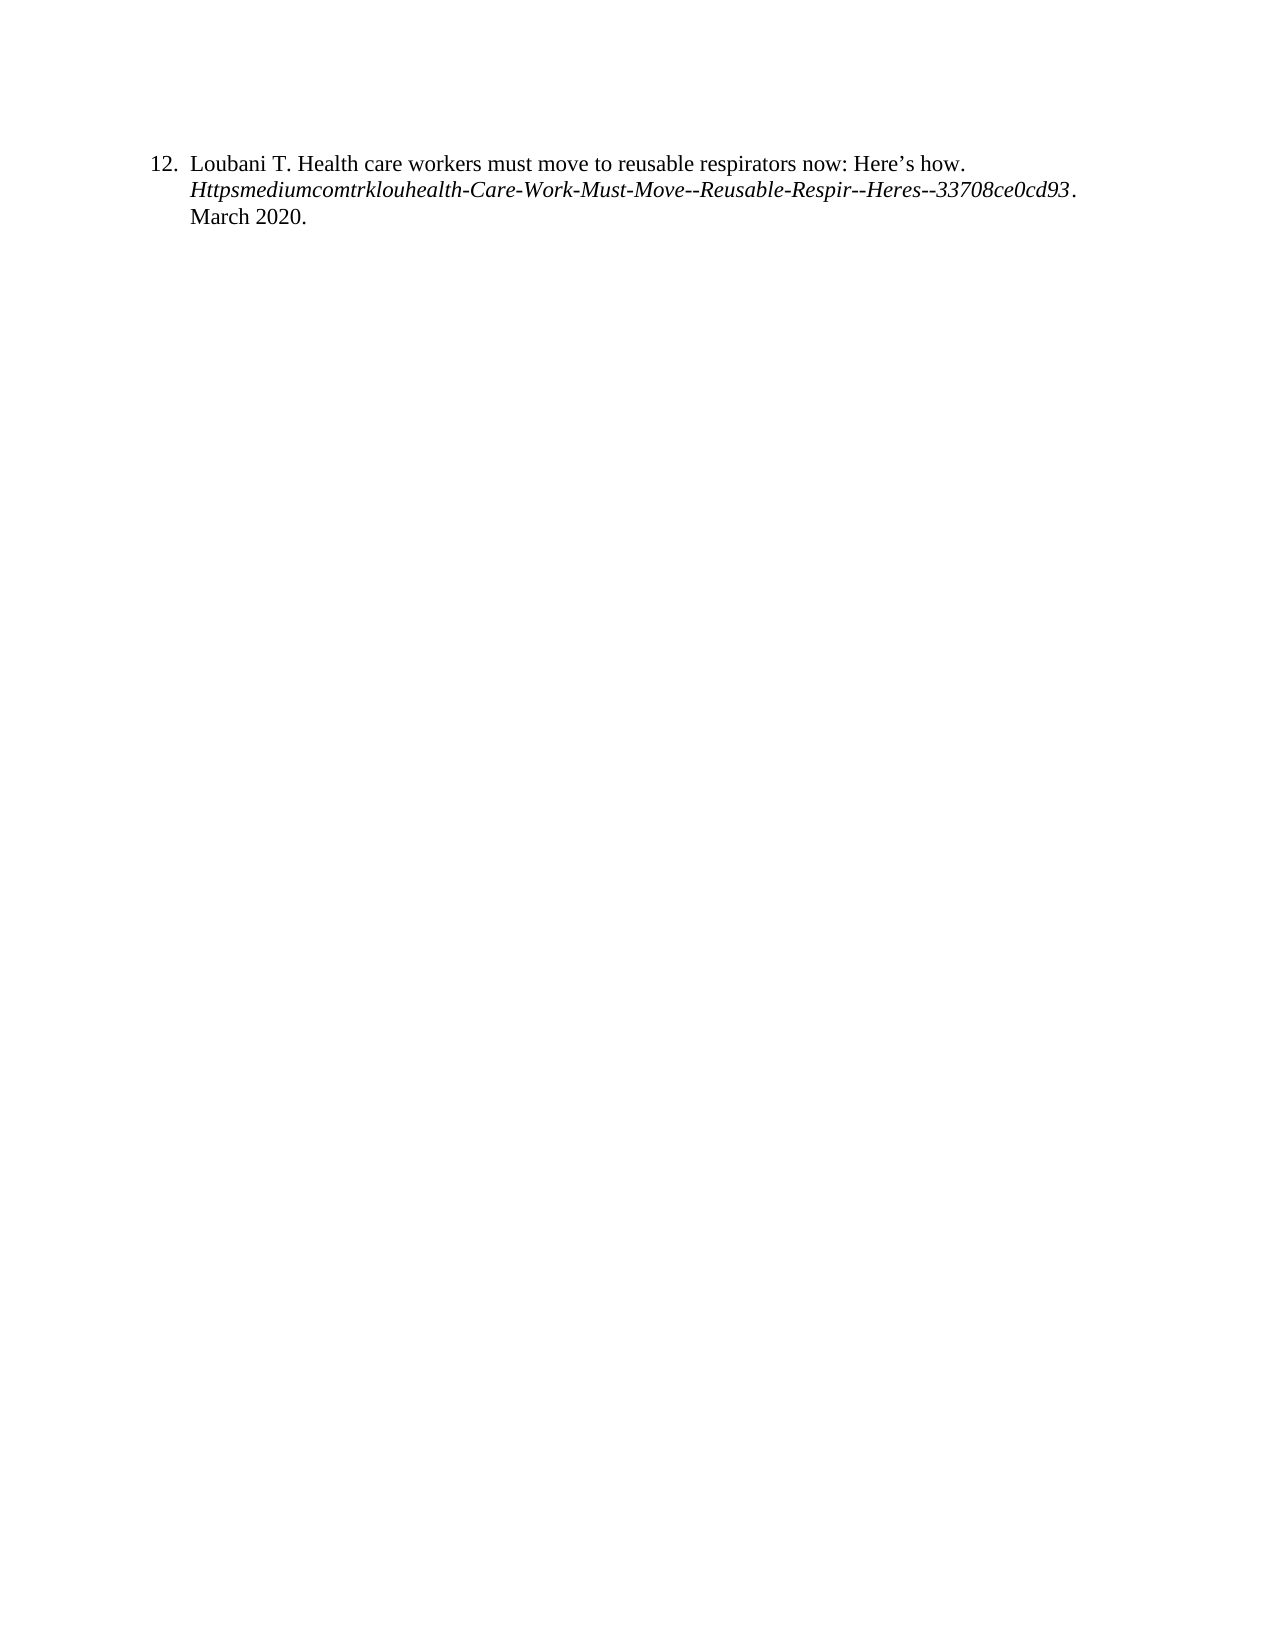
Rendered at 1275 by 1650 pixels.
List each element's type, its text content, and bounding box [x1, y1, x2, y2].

text 12. Loubani T. Health care workers must move to reusable respirators now: Here’s how. Httpsmediumcomtrklouhealth-Care-Work-Must-Move--Reusable-Respir--Heres--33708ce0cd93. March 2020. [150, 150, 1125, 229]
